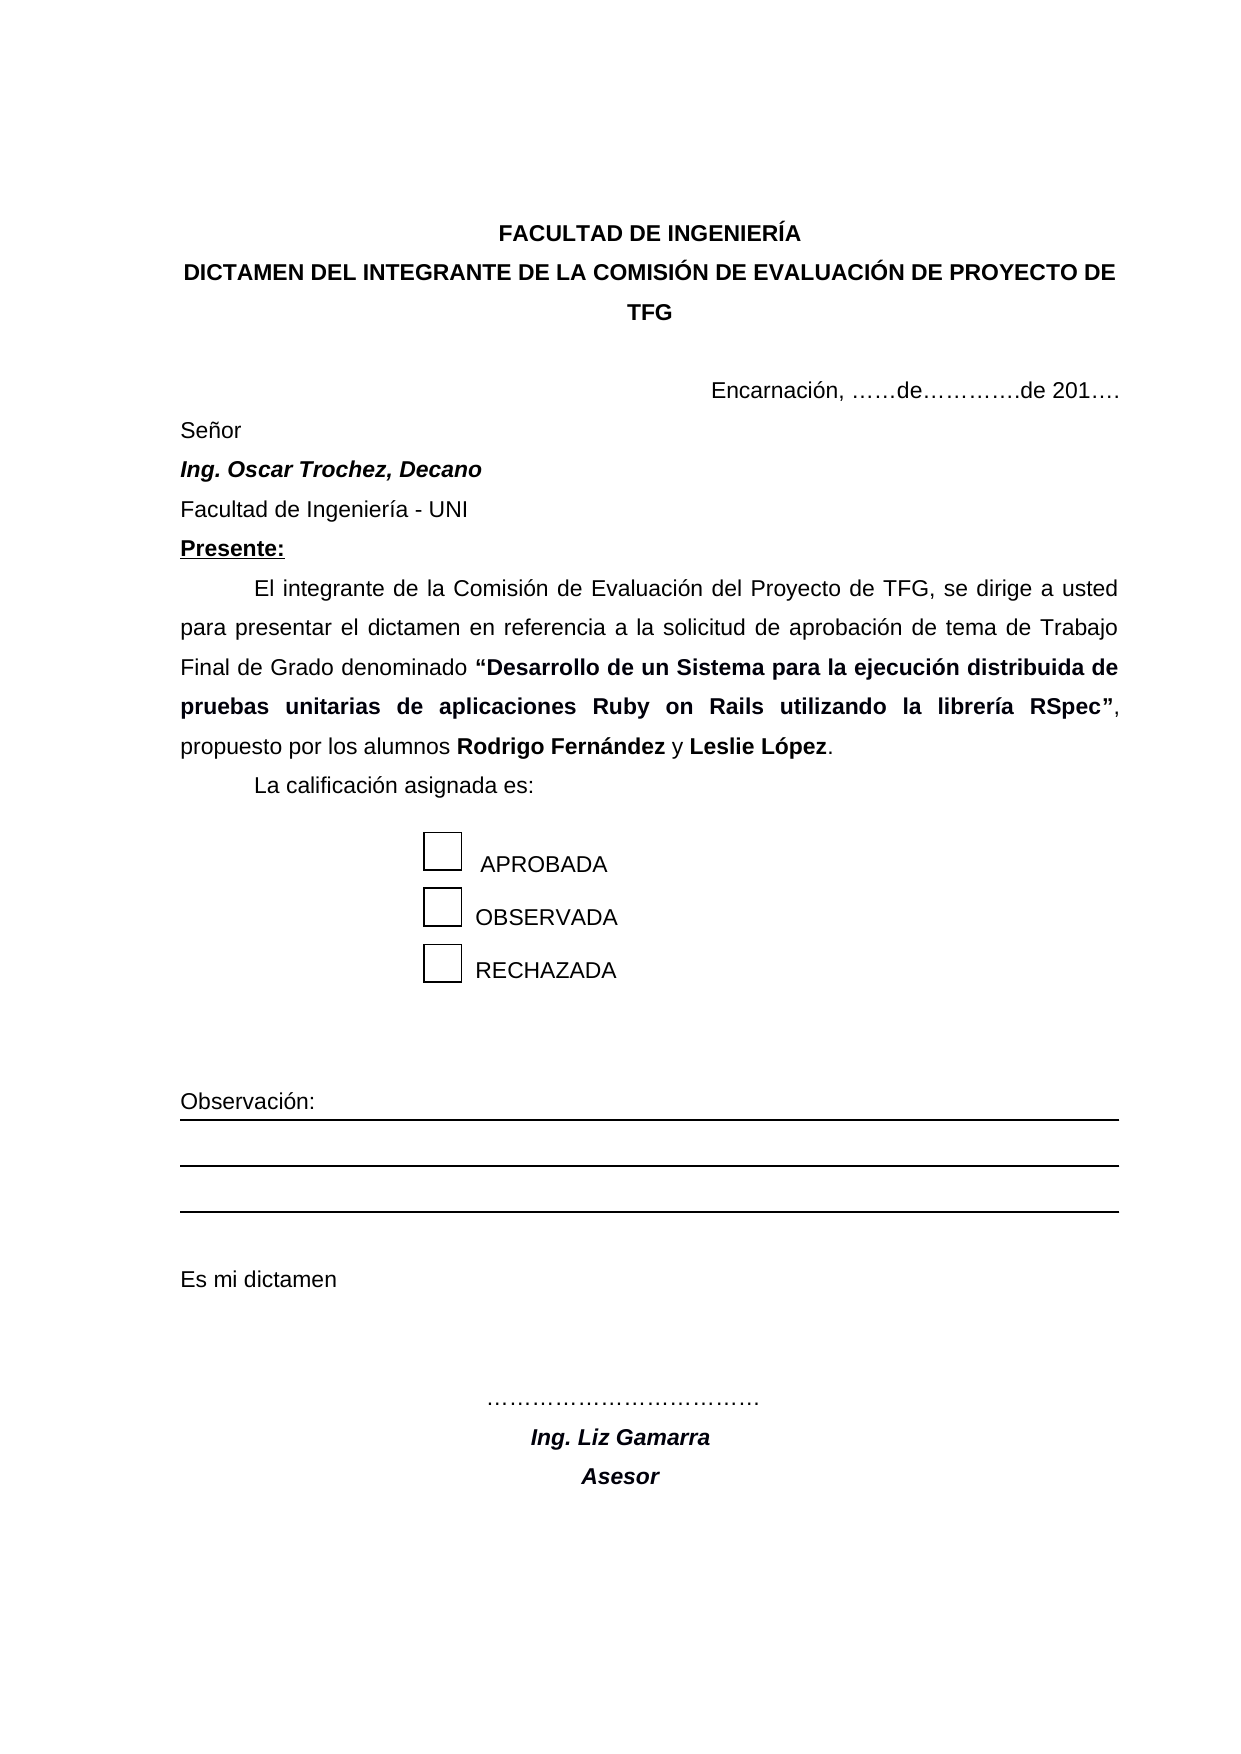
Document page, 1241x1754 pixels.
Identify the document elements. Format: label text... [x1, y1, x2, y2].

text Observación: [180, 1088, 1119, 1119]
text APROBADA [180, 851, 1119, 877]
text [401, 957, 423, 983]
text RECHAZADA [462, 957, 1119, 983]
text DICTAMEN DEL INTEGRANTE DE LA COMISIÓN DE EVALUACIÓN DE PROYECTO DE TFG [180, 259, 1119, 325]
text OBSERVADA [401, 904, 1119, 930]
text Ing. Liz Gamarra [180, 1423, 1119, 1450]
text Asesor [180, 1463, 1119, 1489]
text FACULTAD DE INGENIERÍA [180, 219, 1119, 246]
text Ing. Oscar Trochez, Decano [180, 456, 1119, 483]
text La calificación asignada es: [180, 772, 1119, 798]
text Señor [180, 417, 1119, 443]
text El integrante de la Comisión de Evaluación del Proyecto de TFG, se dirige a usted para presentar el dictamen en referencia a la solicitud de aprobación de tema de Trabajo Final de Grado denominado “Desarrollo de un Sistema para la ejecución distribuida de pruebas unitarias de aplicaciones Ruby on Rails utilizando la librería RSpec”, propuesto por los alumnos Rodrigo Fernández y Leslie López. [180, 575, 1119, 759]
text Facultad de Ingeniería - UNI [180, 496, 1119, 522]
text Presente: [180, 535, 1119, 562]
text Encarnación, ……de………….de 201…. [180, 377, 1119, 404]
text ……………………………… [180, 1384, 1119, 1410]
text Es mi dictamen [180, 1266, 1119, 1292]
